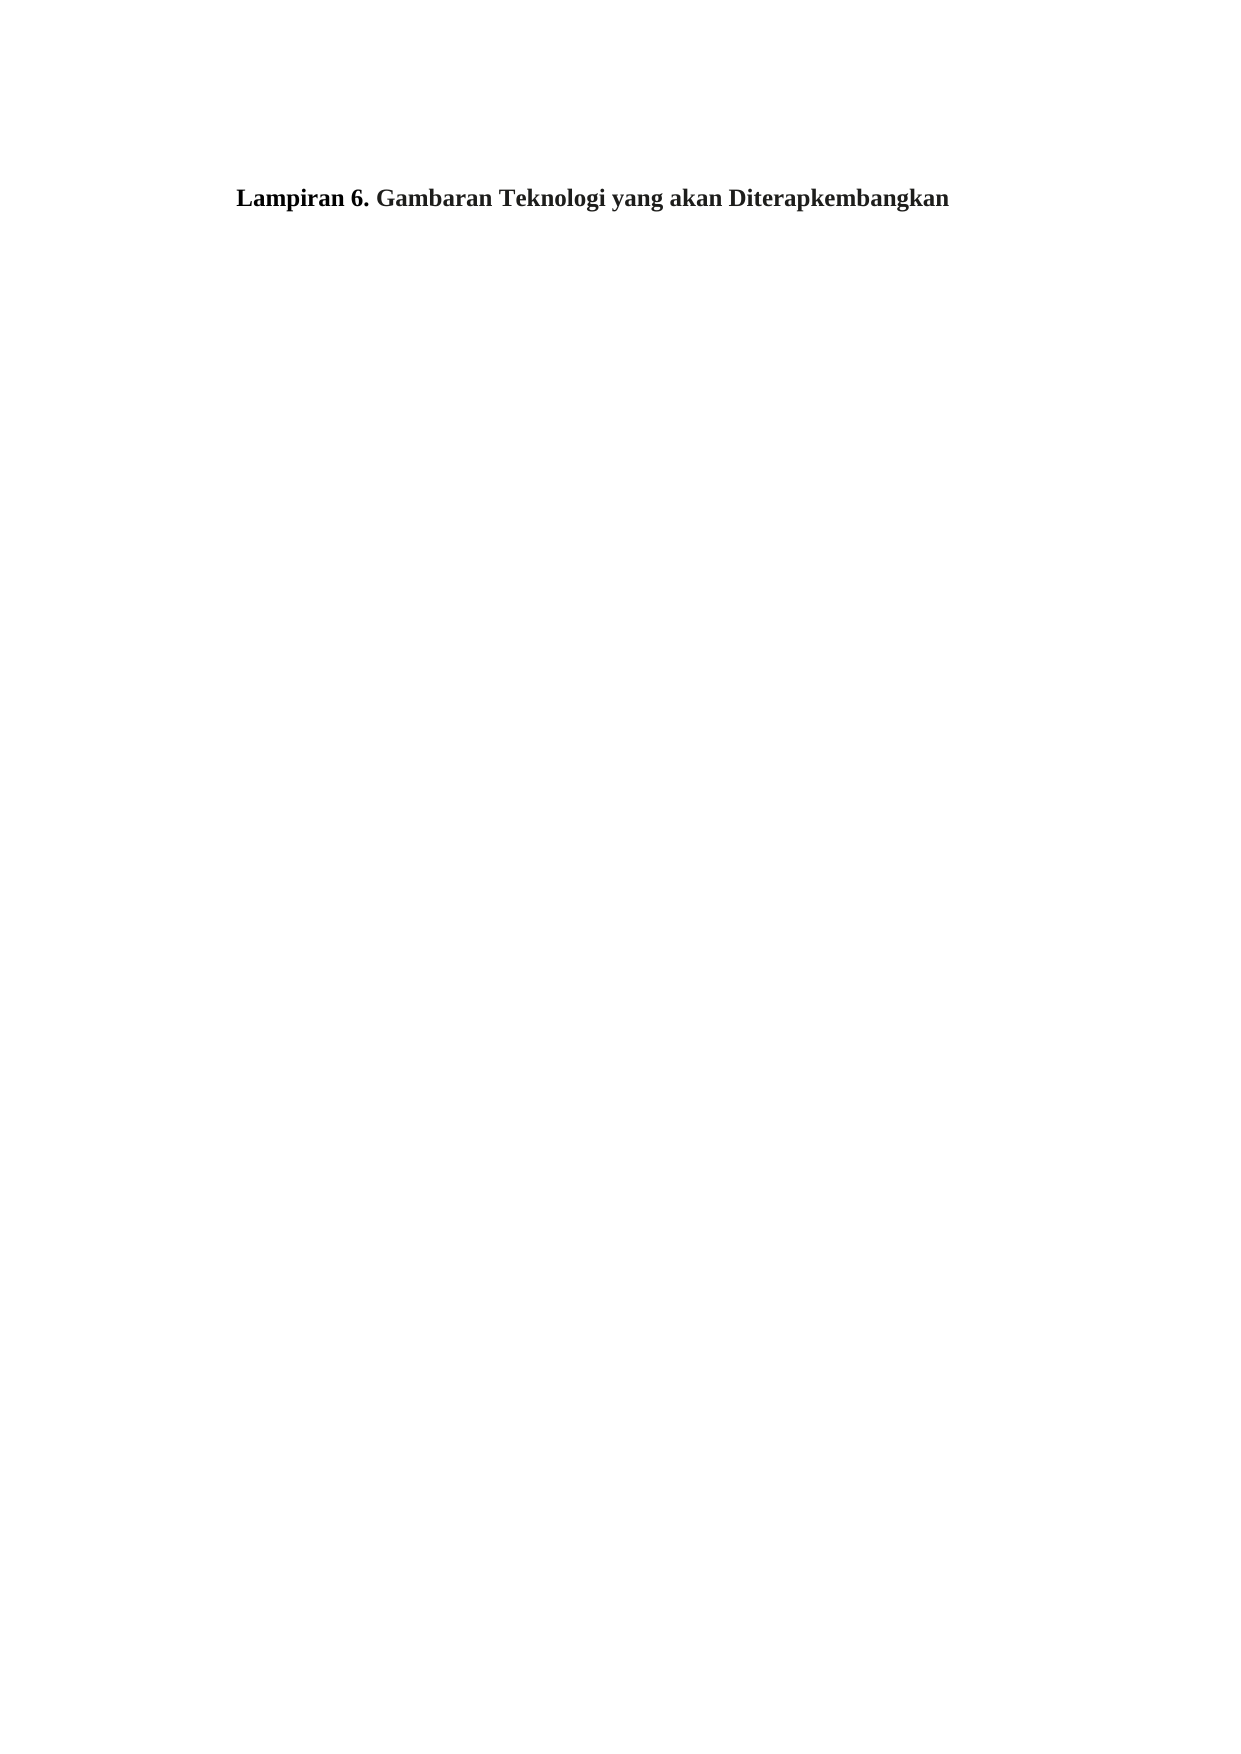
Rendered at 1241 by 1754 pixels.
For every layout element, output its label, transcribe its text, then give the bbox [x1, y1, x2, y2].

text Lampiran 6. Gambaran Teknologi yang akan Diterapkembangkan [236, 183, 1063, 212]
